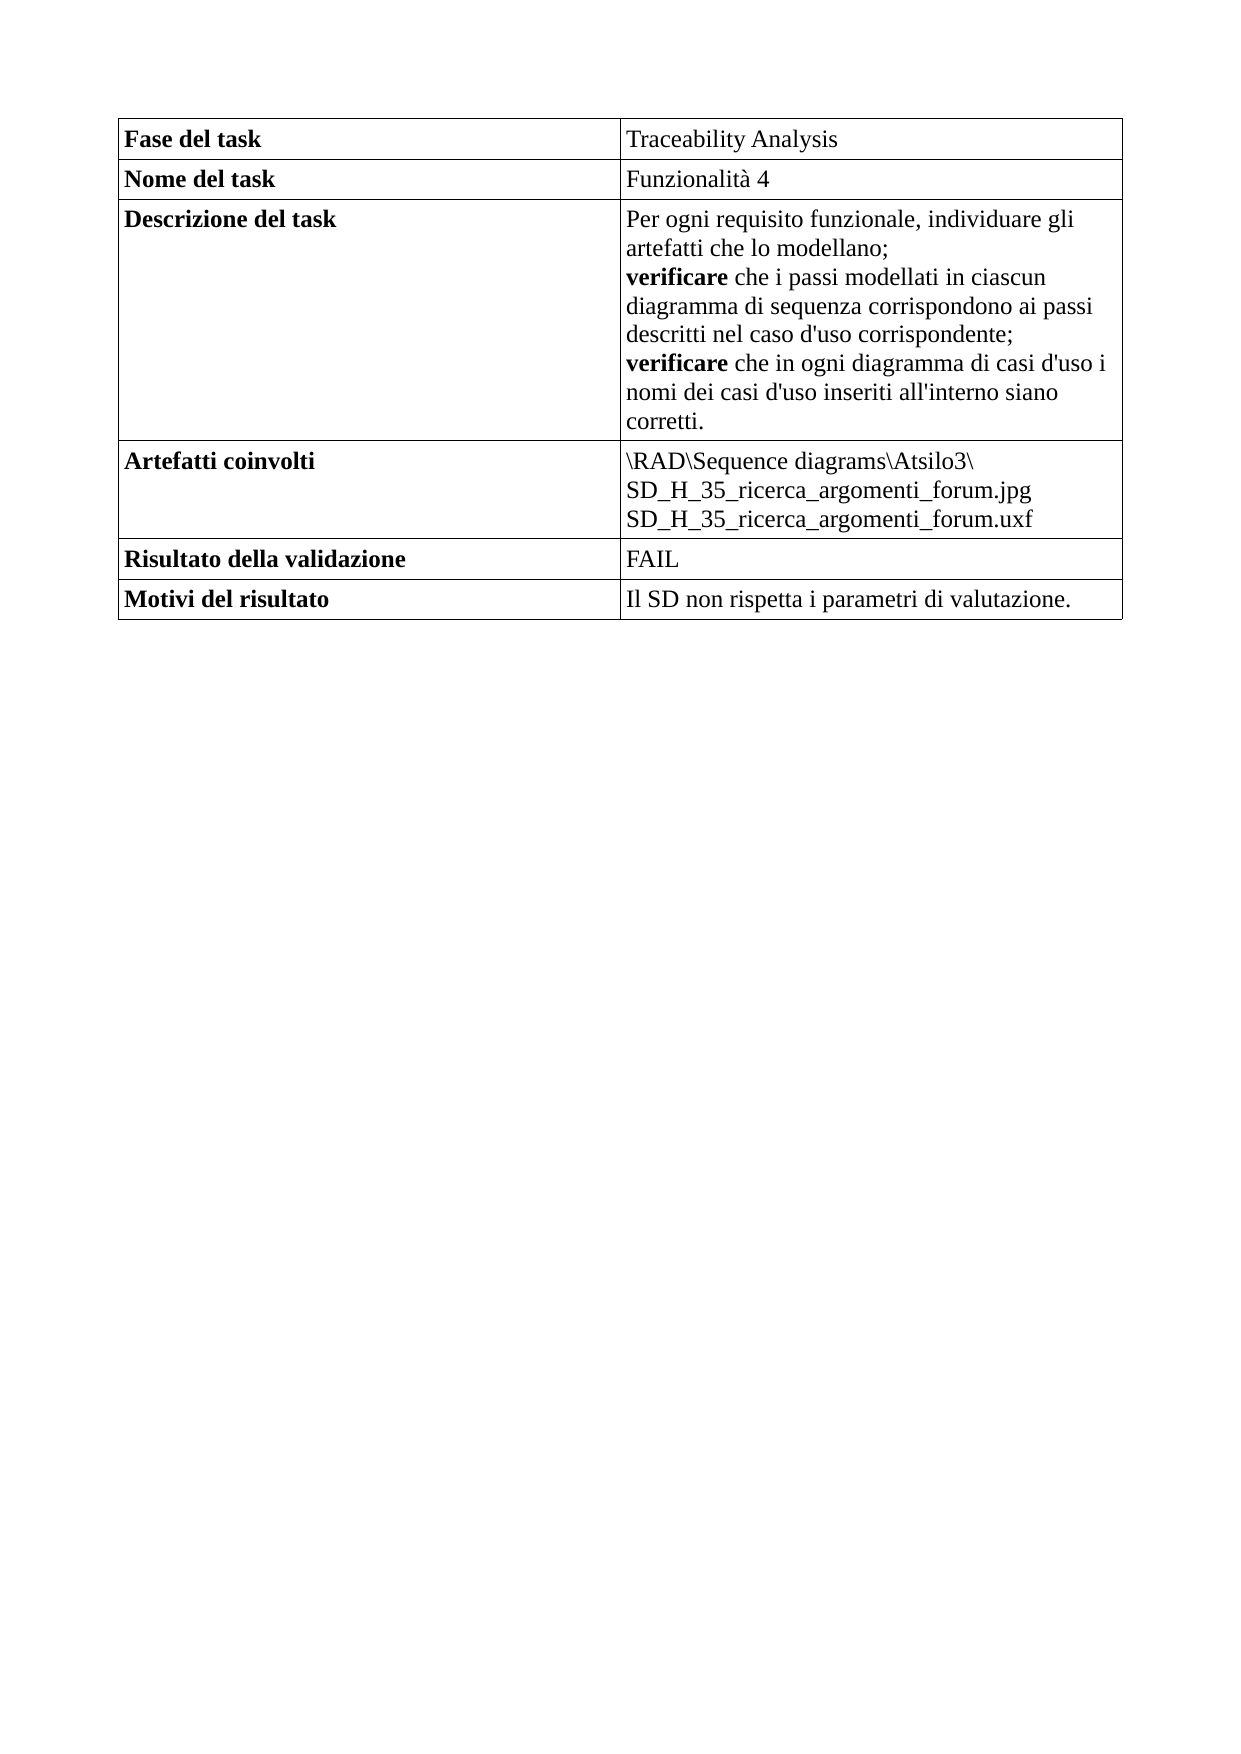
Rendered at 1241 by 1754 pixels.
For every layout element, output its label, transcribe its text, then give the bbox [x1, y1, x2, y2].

table_cell Nome del task [119, 160, 620, 199]
table_cell Risultato della validazione [119, 539, 620, 578]
table_cell Motivi del risultato [119, 580, 620, 619]
table_cell FAIL [621, 539, 1122, 578]
table_header Traceability Analysis [621, 119, 1122, 158]
table_cell Per ogni requisito funzionale, individuare gli artefatti che lo modellano; verificare che i passi modellati in ciascun diagramma di sequenza corrispondono ai passi descritti nel caso d'uso corrispondente; verificare che in ogni diagramma di casi d'uso i nomi dei casi d'uso inseriti all'interno siano corretti. [621, 200, 1122, 440]
table_cell Descrizione del task [119, 200, 620, 440]
table_cell \RAD\Sequence diagrams\Atsilo3\ SD_H_35_ricerca_argomenti_forum.jpg SD_H_35_ricerca_argomenti_forum.uxf [621, 441, 1122, 538]
table_cell Il SD non rispetta i parametri di valutazione. [621, 580, 1122, 619]
table_cell Funzionalità 4 [621, 160, 1122, 199]
table_cell Artefatti coinvolti [119, 441, 620, 538]
table_header Fase del task [119, 119, 620, 158]
